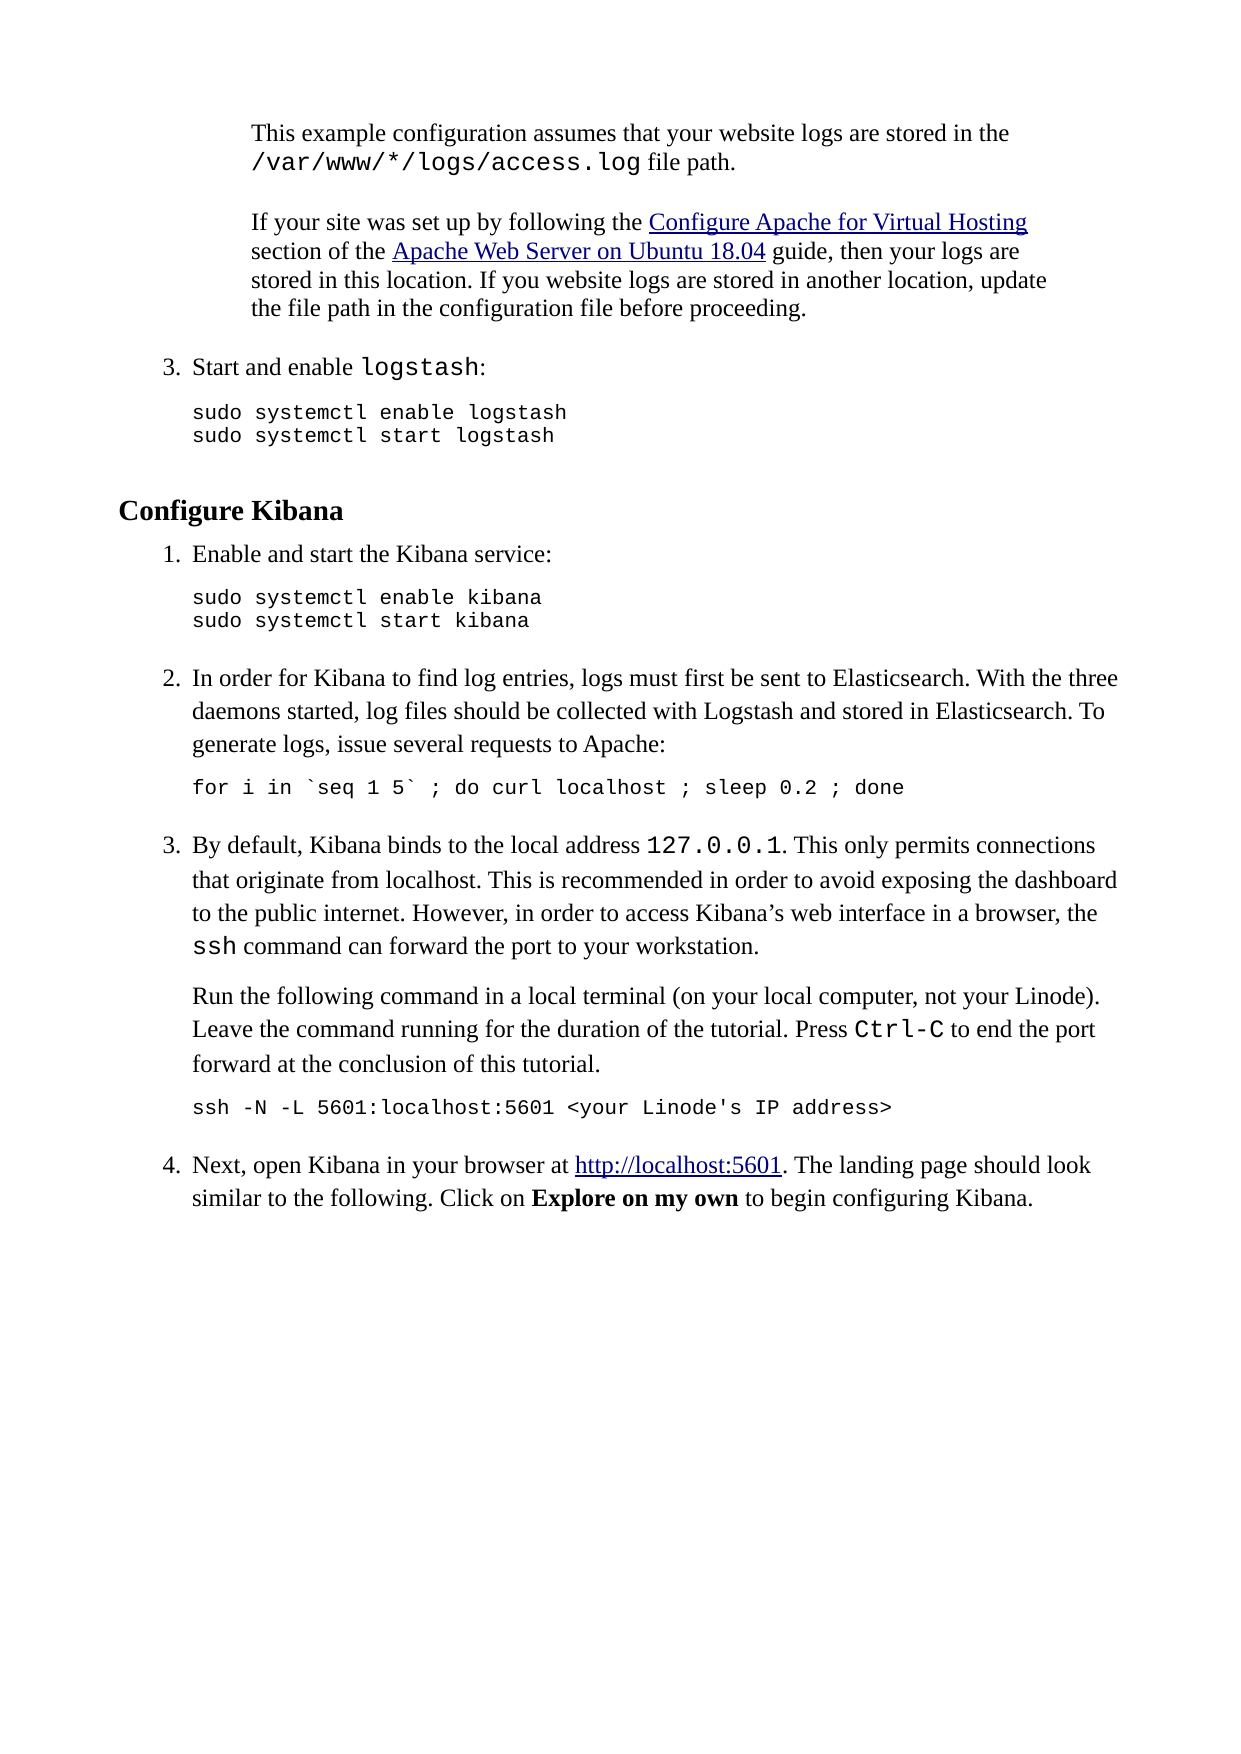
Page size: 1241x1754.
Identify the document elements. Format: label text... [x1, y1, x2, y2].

list sudo systemctl start kibana [162, 610, 1122, 634]
list If your site was set up by following the Configure Apache for Virtual Hosting section of the Apache Web Server on Ubuntu 18.04 guide, then your logs are stored in this location. If you website logs are stored in another location, update the file path in the configuration file before proceeding. [221, 207, 1063, 322]
list By default, Kibana binds to the local address 127.0.0.1. This only permits connections that originate from localhost. This is recommended in order to avoid exposing the dashboard to the public internet. However, in order to access Kibana’s web interface in a browser, the ssh command can forward the port to your workstation. [162, 830, 1122, 962]
subtitle Configure Kibana [118, 493, 1122, 527]
list Start and enable logstash: [162, 352, 1122, 382]
list Run the following command in a local terminal (on your local computer, not your Linode). Leave the command running for the duration of the tutorial. Press Ctrl-C to end the port forward at the conclusion of this tutorial. [162, 981, 1122, 1078]
list This example configuration assumes that your website logs are stored in the /var/www/*/logs/access.log file path. [221, 118, 1063, 178]
list sudo systemctl enable kibana [162, 587, 1122, 610]
list sudo systemctl start logstash [162, 425, 1122, 449]
list ssh -N -L 5601:localhost:5601 <your Linode's IP address> [162, 1097, 1122, 1121]
list sudo systemctl enable logstash [162, 402, 1122, 425]
list for i in `seq 1 5` ; do curl localhost ; sleep 0.2 ; done [162, 777, 1122, 801]
list Next, open Kibana in your browser at http://localhost:5601. The landing page should look similar to the following. Click on Explore on my own to begin configuring Kibana. [162, 1150, 1122, 1212]
list In order for Kibana to find log entries, logs must first be sent to Elasticsearch. With the three daemons started, log files should be collected with Logstash and stored in Elasticsearch. To generate logs, issue several requests to Apache: [162, 663, 1122, 758]
list Enable and start the Kibana service: [162, 539, 1122, 568]
